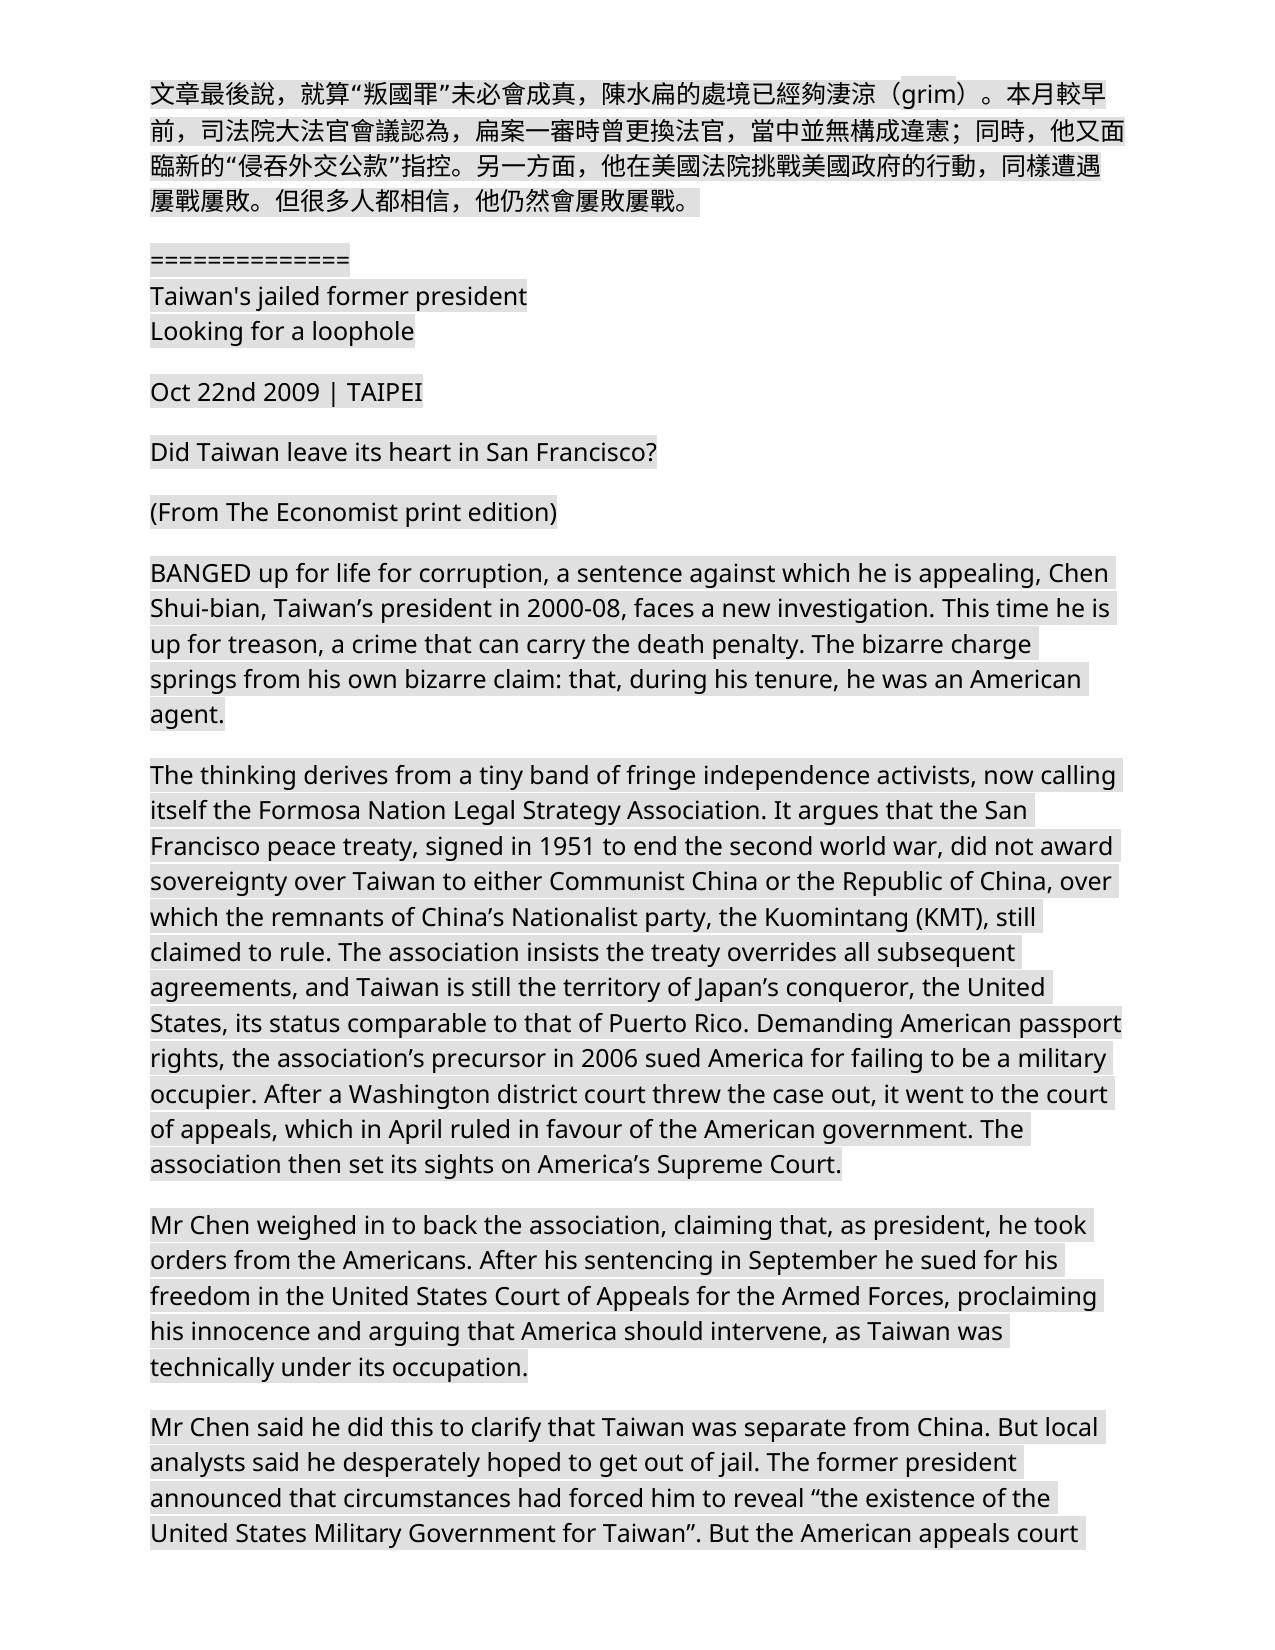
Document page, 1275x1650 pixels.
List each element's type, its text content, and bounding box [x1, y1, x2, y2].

text (From The Economist print edition) [150, 494, 1125, 529]
text Oct 22nd 2009 | TAIPEI [150, 373, 1125, 408]
text ============== Taiwan's jailed former president Looking for a loophole [150, 242, 1125, 348]
text Mr Chen said he did this to clarify that Taiwan was separate from China. But local analysts said he desperately hoped to get out of jail. The former president announced that circumstances had forced him to reveal “the existence of the United States Military Government for Taiwan”. But the American appeals court [150, 1408, 1125, 1550]
text The thinking derives from a tiny band of fringe independence activists, now calling itself the Formosa Nation Legal Strategy Association. It argues that the San Francisco peace treaty, signed in 1951 to end the second world war, did not award sovereignty over Taiwan to either Communist China or the Republic of China, over which the remnants of China’s Nationalist party, the Kuomintang (KMT), still claimed to rule. The association insists the treaty overrides all subsequent agreements, and Taiwan is still the territory of Japan’s conqueror, the United States, its status comparable to that of Puerto Rico. Demanding American passport rights, the association’s precursor in 2006 sued America for failing to be a military occupier. After a Washington district court threw the case out, it went to the court of appeals, which in April ruled in favour of the American government. The association then set its sights on America’s Supreme Court. [150, 756, 1125, 1181]
text Did Taiwan leave its heart in San Francisco? [150, 433, 1125, 469]
text 文章最後說，就算“叛國罪”未必會成真，陳水扁的處境已經夠淒涼（grim）。本月較早前，司法院大法官會議認為，扁案一審時曾更換法官，當中並無構成違憲；同時，他又面臨新的“侵吞外交公款”指控。另一方面，他在美國法院挑戰美國政府的行動，同樣遭遇屢戰屢敗。但很多人都相信，他仍然會屢敗屢戰。 [150, 75, 1125, 217]
text BANGED up for life for corruption, a sentence against which he is appealing, Chen Shui-bian, Taiwan’s president in 2000-08, faces a new investigation. This time he is up for treason, a crime that can carry the death penalty. The bizarre charge springs from his own bizarre claim: that, during his tenure, he was an American agent. [150, 554, 1125, 731]
text Mr Chen weighed in to back the association, claiming that, as president, he took orders from the Americans. After his sentencing in September he sued for his freedom in the United States Court of Appeals for the Armed Forces, proclaiming his innocence and arguing that America should intervene, as Taiwan was technically under its occupation. [150, 1206, 1125, 1383]
